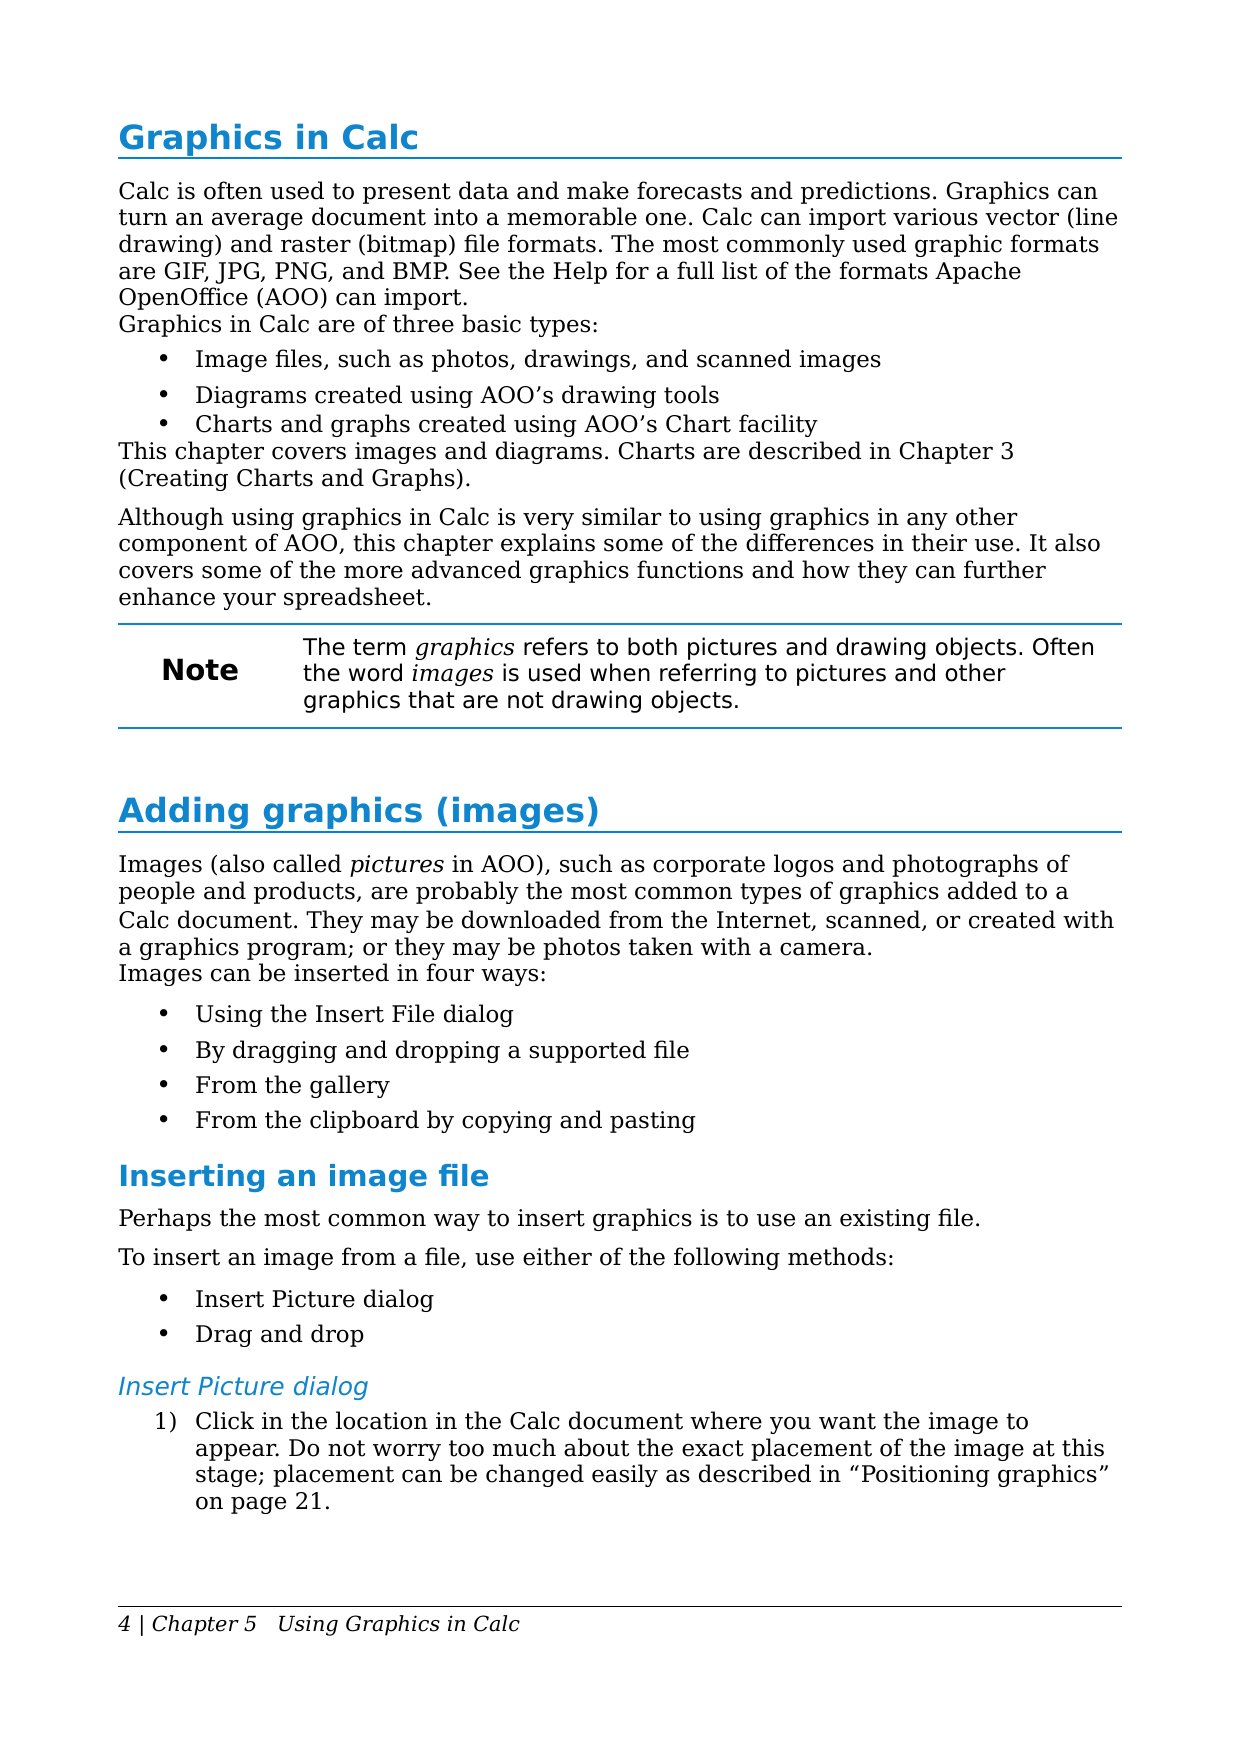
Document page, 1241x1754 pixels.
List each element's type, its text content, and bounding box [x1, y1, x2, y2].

table_header Note [118, 625, 281, 727]
subtitle Insert Picture dialog [118, 1372, 1122, 1402]
list From the clipboard by copying and pasting [156, 1106, 1122, 1135]
table_header The term graphics refers to both pictures and drawing objects. Often the word images is used when referring to pictures and other graphics that are not drawing objects. [281, 625, 1122, 727]
subtitle Inserting an image file [118, 1159, 1122, 1193]
list Graphics in Calc are of three basic types: [118, 311, 1122, 338]
text Images can be inserted in four ways: [118, 960, 1122, 987]
text This chapter covers images and diagrams. Charts are described in Chapter 3 (Creating Charts and Graphs). [118, 438, 1122, 491]
list Image files, such as photos, drawings, and scanned images [156, 344, 1122, 373]
list Charts and graphs created using AOO’s Chart facility [156, 409, 1122, 438]
list From the gallery [156, 1070, 1122, 1099]
text To insert an image from a file, use either of the following methods: [118, 1244, 1122, 1271]
text Perhaps the most common way to insert graphics is to use an existing file. [118, 1205, 1122, 1232]
subtitle Graphics in Calc [118, 118, 1122, 157]
text Calc is often used to present data and make forecasts and predictions. Graphics can turn an average document into a memorable one. Calc can import various vector (line drawing) and raster (bitmap) file formats. The most commonly used graphic formats are GIF, JPG, PNG, and BMP. See the Help for a full list of the formats Apache OpenOffice (AOO) can import. [118, 178, 1122, 311]
list Drag and drop [156, 1319, 1122, 1348]
list Click in the location in the Calc document where you want the image to appear. Do not worry too much about the exact placement of the image at this stage; placement can be changed easily as described in “Positioning graphics” on page 21. [177, 1408, 1122, 1515]
subtitle Adding graphics (images) [118, 792, 1122, 831]
list Insert Picture dialog [156, 1284, 1122, 1313]
list Using the Insert File dialog [156, 999, 1122, 1029]
text Although using graphics in Calc is very similar to using graphics in any other component of AOO, this chapter explains some of the differences in their use. It also covers some of the more advanced graphics functions and how they can further enhance your spreadsheet. [118, 504, 1122, 611]
list Diagrams created using AOO’s drawing tools [156, 380, 1122, 409]
list By dragging and dropping a supported file [156, 1035, 1122, 1064]
text Images (also called pictures in AOO), such as corporate logos and photographs of people and products, are probably the most common types of graphics added to a Calc document. They may be downloaded from the Internet, scanned, or created with a graphics program; or they may be photos taken with a camera. [118, 852, 1122, 960]
